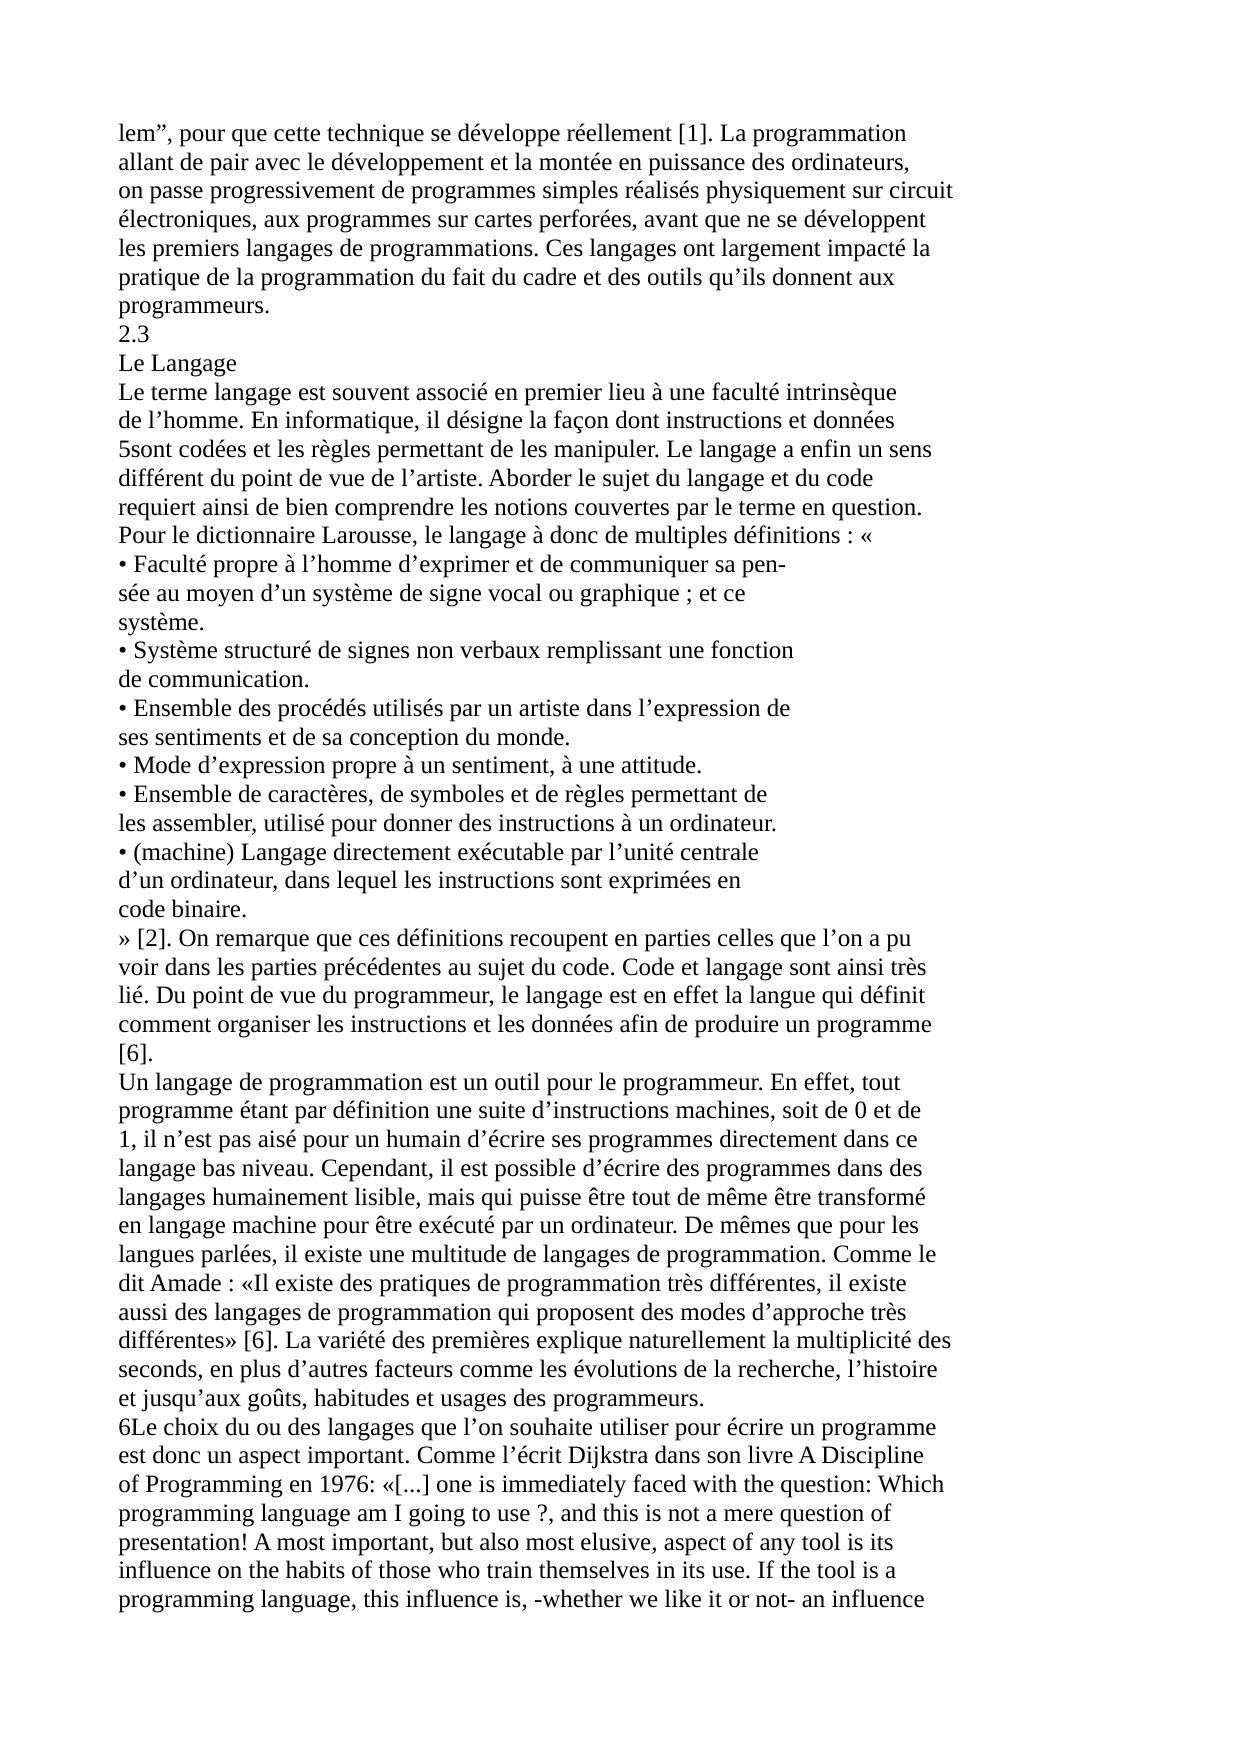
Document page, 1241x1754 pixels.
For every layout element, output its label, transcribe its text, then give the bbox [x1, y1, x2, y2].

text 5sont codées et les règles permettant de les manipuler. Le langage a enfin un sens [118, 434, 1122, 463]
text programme étant par définition une suite d’instructions machines, soit de 0 et de [118, 1096, 1122, 1124]
text différent du point de vue de l’artiste. Aborder le sujet du langage et du code [118, 463, 1122, 492]
text de communication. [118, 664, 1122, 693]
text électroniques, aux programmes sur cartes perforées, avant que ne se développent [118, 204, 1122, 233]
text programming language am I going to use ?, and this is not a mere question of [118, 1498, 1122, 1527]
text dit Amade : «Il existe des pratiques de programmation très différentes, il existe [118, 1268, 1122, 1297]
text presentation! A most important, but also most elusive, aspect of any tool is its [118, 1527, 1122, 1556]
text 6Le choix du ou des langages que l’on souhaite utiliser pour écrire un programme [118, 1412, 1122, 1441]
text » [2]. On remarque que ces définitions recoupent en parties celles que l’on a pu [118, 923, 1122, 952]
text 2.3 [118, 319, 1122, 348]
text différentes» [6]. La variété des premières explique naturellement la multiplicité des [118, 1326, 1122, 1354]
text lié. Du point de vue du programmeur, le langage est en effet la langue qui définit [118, 981, 1122, 1009]
text système. [118, 607, 1122, 636]
text et jusqu’aux goûts, habitudes et usages des programmeurs. [118, 1383, 1122, 1412]
text d’un ordinateur, dans lequel les instructions sont exprimées en [118, 866, 1122, 894]
text langues parlées, il existe une multitude de langages de programmation. Comme le [118, 1239, 1122, 1268]
text de l’homme. En informatique, il désigne la façon dont instructions et données [118, 406, 1122, 434]
text les premiers langages de programmations. Ces langages ont largement impacté la [118, 233, 1122, 262]
text • Faculté propre à l’homme d’exprimer et de communiquer sa pen- [118, 549, 1122, 578]
text programming language, this influence is, -whether we like it or not- an influence [118, 1584, 1122, 1613]
text • Mode d’expression propre à un sentiment, à une attitude. [118, 751, 1122, 779]
text pratique de la programmation du fait du cadre et des outils qu’ils donnent aux [118, 262, 1122, 291]
text allant de pair avec le développement et la montée en puissance des ordinateurs, [118, 147, 1122, 176]
text langages humainement lisible, mais qui puisse être tout de même être transformé [118, 1182, 1122, 1211]
text Pour le dictionnaire Larousse, le langage à donc de multiples définitions : « [118, 521, 1122, 549]
text requiert ainsi de bien comprendre les notions couvertes par le terme en question. [118, 492, 1122, 521]
text les assembler, utilisé pour donner des instructions à un ordinateur. [118, 808, 1122, 837]
text voir dans les parties précédentes au sujet du code. Code et langage sont ainsi très [118, 952, 1122, 981]
text langage bas niveau. Cependant, il est possible d’écrire des programmes dans des [118, 1153, 1122, 1182]
text of Programming en 1976: «[...] one is immediately faced with the question: Which [118, 1469, 1122, 1498]
text • Ensemble des procédés utilisés par un artiste dans l’expression de [118, 693, 1122, 722]
text influence on the habits of those who train themselves in its use. If the tool is a [118, 1556, 1122, 1584]
text • Ensemble de caractères, de symboles et de règles permettant de [118, 779, 1122, 808]
text Un langage de programmation est un outil pour le programmeur. En effet, tout [118, 1067, 1122, 1096]
text sée au moyen d’un système de signe vocal ou graphique ; et ce [118, 578, 1122, 607]
text code binaire. [118, 894, 1122, 923]
text 1, il n’est pas aisé pour un humain d’écrire ses programmes directement dans ce [118, 1124, 1122, 1153]
text en langage machine pour être exécuté par un ordinateur. De mêmes que pour les [118, 1211, 1122, 1239]
text • (machine) Langage directement exécutable par l’unité centrale [118, 837, 1122, 866]
text lem”, pour que cette technique se développe réellement [1]. La programmation [118, 118, 1122, 147]
text comment organiser les instructions et les données afin de produire un programme [118, 1009, 1122, 1038]
text [6]. [118, 1038, 1122, 1067]
text aussi des langages de programmation qui proposent des modes d’approche très [118, 1297, 1122, 1326]
text Le terme langage est souvent associé en premier lieu à une faculté intrinsèque [118, 377, 1122, 406]
text est donc un aspect important. Comme l’écrit Dijkstra dans son livre A Discipline [118, 1441, 1122, 1469]
text • Système structuré de signes non verbaux remplissant une fonction [118, 636, 1122, 664]
text seconds, en plus d’autres facteurs comme les évolutions de la recherche, l’histoire [118, 1354, 1122, 1383]
text programmeurs. [118, 291, 1122, 319]
text on passe progressivement de programmes simples réalisés physiquement sur circuit [118, 176, 1122, 204]
text Le Langage [118, 348, 1122, 377]
text ses sentiments et de sa conception du monde. [118, 722, 1122, 751]
